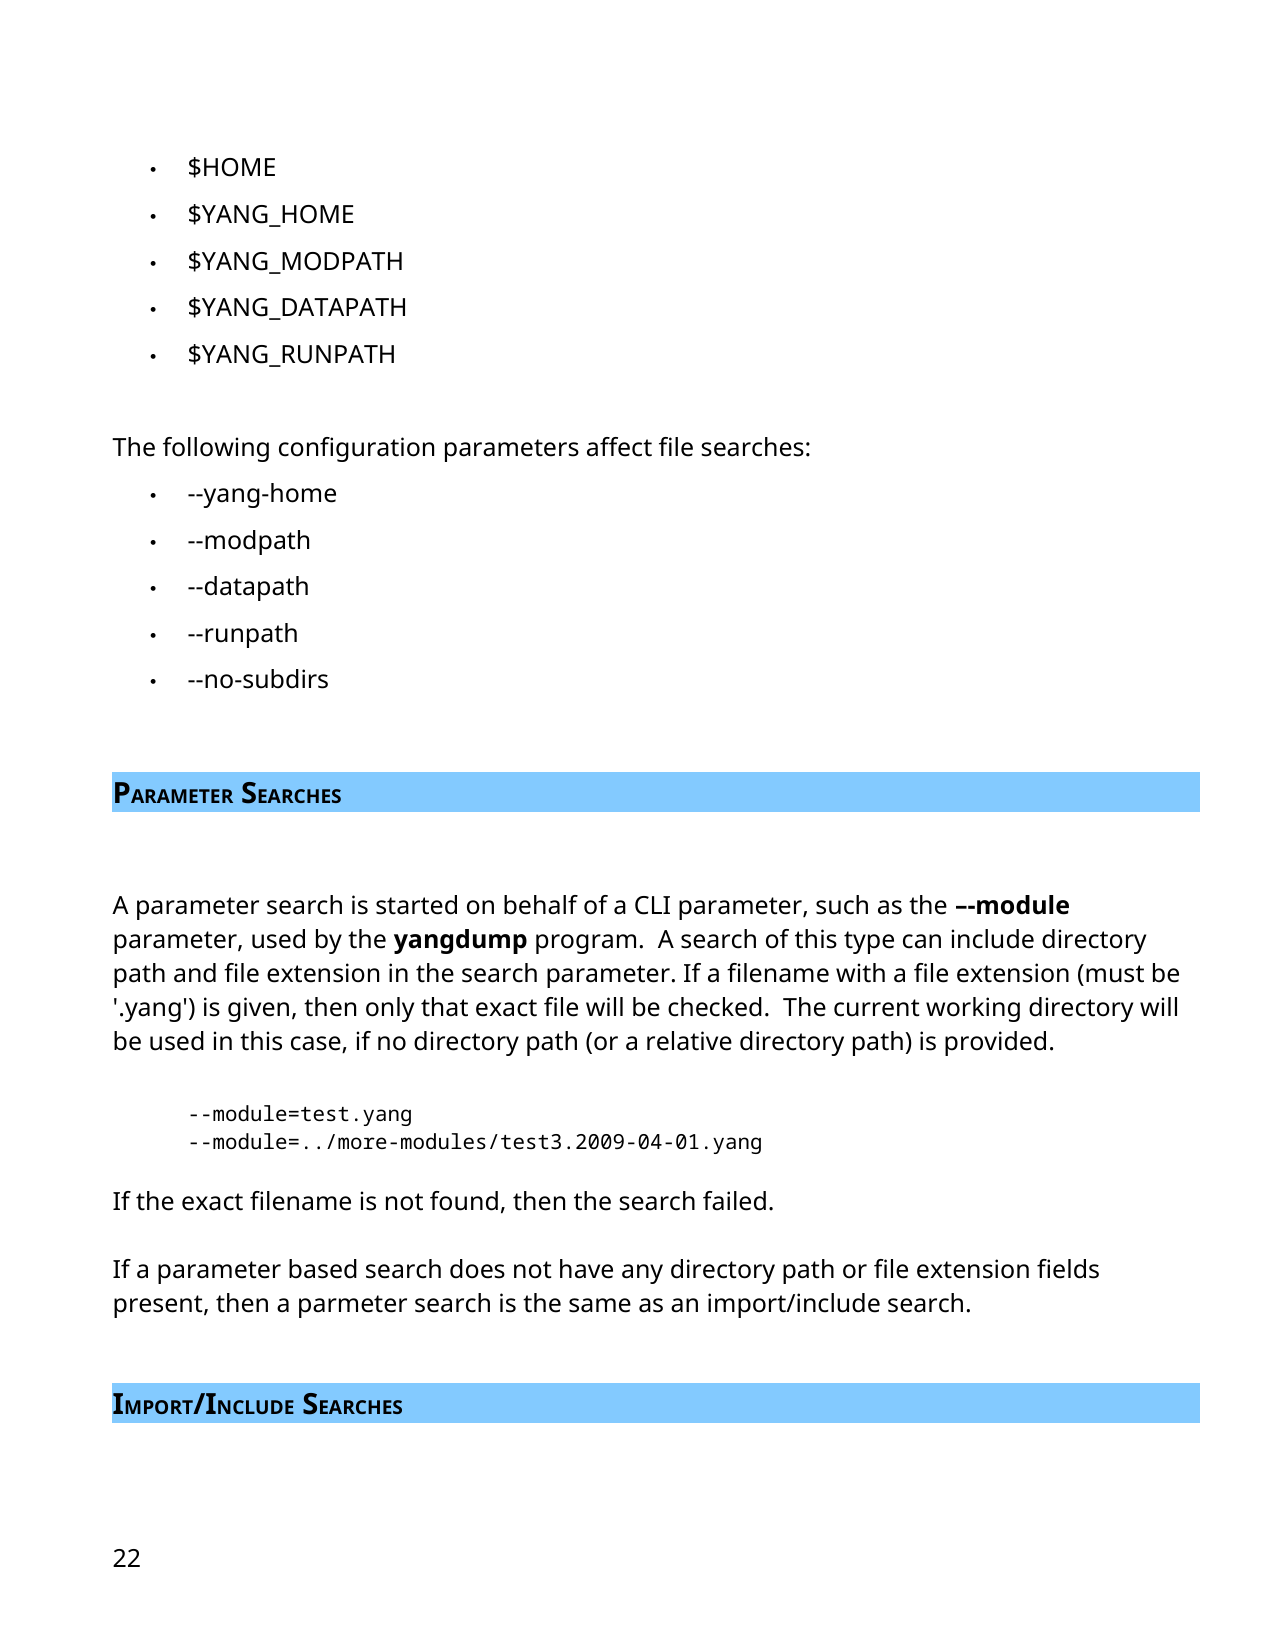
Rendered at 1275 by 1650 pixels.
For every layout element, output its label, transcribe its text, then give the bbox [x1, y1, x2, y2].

list --runpath [150, 616, 1200, 650]
text If a parameter based search does not have any directory path or file extension fields present, then a parmeter search is the same as an import/include search. [112, 1252, 1200, 1320]
text If the exact filename is not found, then the search failed. [112, 1184, 1200, 1218]
text A parameter search is started on behalf of a CLI parameter, such as the –-module parameter, used by the yangdump program. A search of this type can include directory path and file extension in the search parameter. If a filename with a file extension (must be '.yang') is given, then only that exact file will be checked. The current working directory will be used in this case, if no directory path (or a relative directory path) is provided. [112, 887, 1200, 1058]
list $YANG_RUNPATH [150, 336, 1200, 370]
list --yang-home [150, 476, 1200, 510]
list --datapath [150, 569, 1200, 603]
list $YANG_MODPATH [150, 243, 1200, 277]
list --no-subdirs [150, 662, 1200, 696]
list $YANG_DATAPATH [150, 290, 1200, 324]
list --modpath [150, 522, 1200, 557]
list --module=test.yang --module=../more-modules/test3.2009-04-01.yang [150, 1099, 1200, 1184]
list $HOME [150, 150, 1200, 184]
list $YANG_HOME [150, 197, 1200, 231]
subtitle Import/Include Searches [112, 1383, 1200, 1423]
subtitle Parameter Searches [112, 772, 1200, 812]
text The following configuration parameters affect file searches: [112, 429, 1200, 463]
